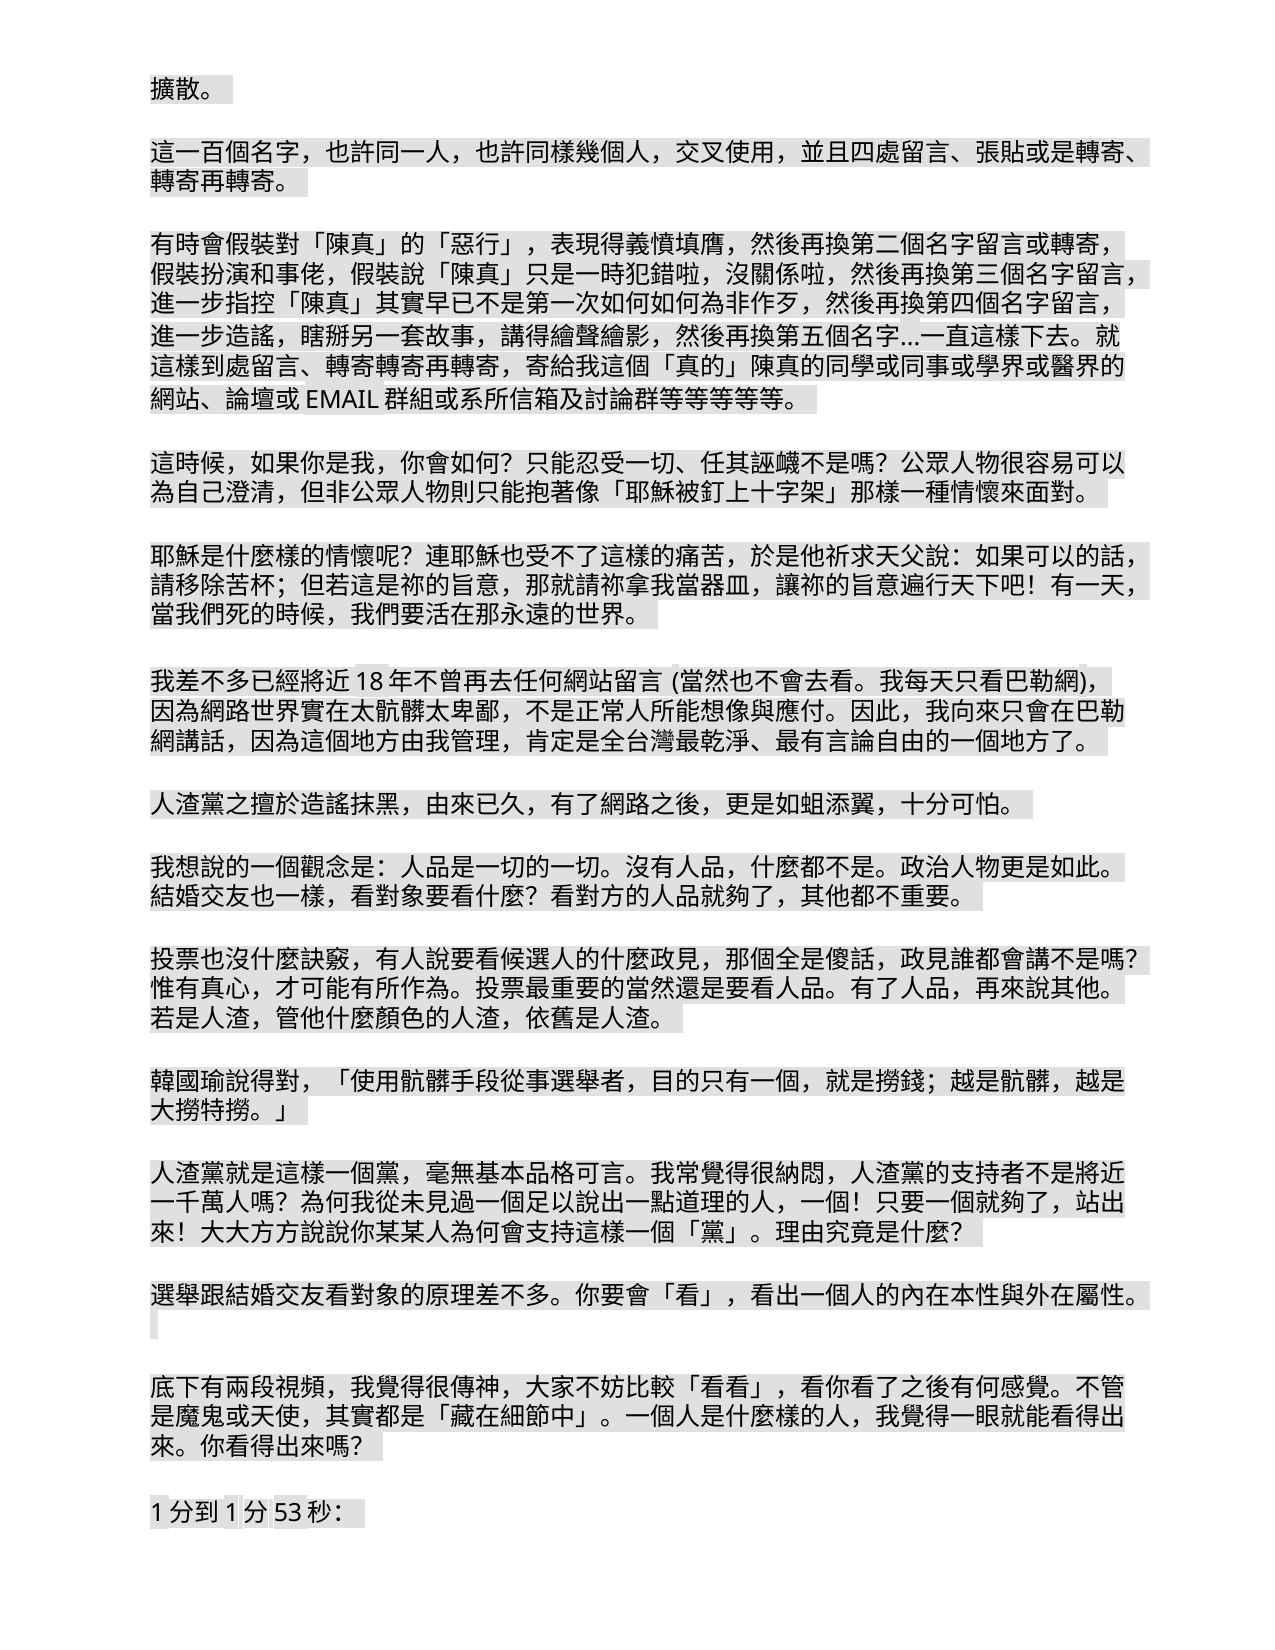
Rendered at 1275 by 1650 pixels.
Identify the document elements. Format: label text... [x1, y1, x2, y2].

text 卡韓政變 (229)：人品是一切的一切 陳真 2020. 01. 09. 民進黨早已不是一個黨，而是一個貪污犯罪集團，就跟市面上那些詐騙集團沒兩樣，每天想的就是動用各種骯髒手段奪權撈錢，大貪特貪；方法之一就是控制媒體與網路，以鉅額公帑豢養大量網軍，無時無刻抹黑造謠，這就是這個政治犯罪集團的生活日常。如果你沒法掌握這點本質，如果你以為台灣的選舉只是一種見仁見智的選擇，那你若非裝蒜，就是無知，偏離了基本事實。 這筆帳，其實還是應該算在人民自己頭上。為什麼呢？因為任何一個社會都必然會有各種歹徒騙子的存在，哪怕騙個幾十塊錢也好，更不用說涉及數兆金額與數十萬個職位之政治權力。因此，在政治上，歹徒罪犯的存在並不稀奇，稀奇的是人們對於卑劣行為居然完全無感；不但無感，不以為忤，甚至可能還覺得很棒很有趣。特別是年輕一代，別說什麼正義感或理想之匱乏，甚至連最基本的是非道德感似乎都不當一回事。 對於任何一個具有正常心智與正常道德感的人來說，任何一個黨，如果墮落到這種程度，怎麼可能還會支持他們呢？難道你會支持市面上各種詐騙集團，好崇拜他們？覺得他們好棒？只因為他們每天高喊什麼捍衛主權？推廣民主自由？清廉勤政愛鄉土？犧牲奉獻愛台灣？ 報載，韓國瑜這兩天在臉書發文感嘆： 「今天我們清楚地看到由民進黨新潮流派系的新文化青年工作隊，教導那些1450可以用反串的方式打出非常不理性的留言假裝自己是韓粉！接著，他們再用力譴責這些假留言，帶出『韓粉不理性』的風向，以一擋百汙衊我們的支持者！」 韓國瑜請大家仔細思考一下：這個黨，「這樣的一種教唆惡意抹黑真的是公平合理嗎？年輕人你們不應該憤怒嗎？有一群人這樣有組織、有計畫地想操控你們的心智，你們不害怕嗎？」 這裏有一些圖片，不妨看看： https://bit.ly/35w7dxy 不過，這些都只能算是小兒科，算是一種形象的醜化，讓人對韓產生惡感或不信任感。但是，更可怕的不是醜化，而是空穴來風，無中生有。 這樣一種全面性的造謠抹黑文化不是今天才有的現象，而是存在至少20年！方式千變萬化，極盡卑劣之能事。舉個例，人渣黨抹黑的無數方式之一就是「冒充栽贓」、「自我引用」與「大量散發」三部曲。 比方說，冒充是陳真，故意寫些鳥話或做些醜陋的事，或是先由某人匿名散播謠言，做出指控，然後再冒充陳真做出回應，等於是自己回應自己，回應得彷彿真有其事似的，然後再換另一個名字留言，指責這個由他自己所假扮的「陳真」怎麼可以這樣呢？太可惡了！然後再換另外也許一百個不同的名字留言，對此一「事件」，「紛紛」加以評論、渲染、擴散。 這一百個名字，也許同一人，也許同樣幾個人，交叉使用，並且四處留言、張貼或是轉寄、轉寄再轉寄。 有時會假裝對「陳真」的「惡行」，表現得義憤填膺，然後再換第二個名字留言或轉寄，假裝扮演和事佬，假裝說「陳真」只是一時犯錯啦，沒關係啦，然後再換第三個名字留言，進一步指控「陳真」其實早已不是第一次如何如何為非作歹，然後再換第四個名字留言，進一步造謠，瞎掰另一套故事，講得繪聲繪影，然後再換第五個名字...一直這樣下去。就這樣到處留言、轉寄轉寄再轉寄，寄給我這個「真的」陳真的同學或同事或學界或醫界的網站、論壇或EMAIL群組或系所信箱及討論群等等等等等。 這時候，如果你是我，你會如何？只能忍受一切、任其誣衊不是嗎？公眾人物很容易可以為自己澄清，但非公眾人物則只能抱著像「耶穌被釘上十字架」那樣一種情懷來面對。 耶穌是什麼樣的情懷呢？連耶穌也受不了這樣的痛苦，於是他祈求天父說：如果可以的話，請移除苦杯；但若這是祢的旨意，那就請祢拿我當器皿，讓祢的旨意遍行天下吧！有一天，當我們死的時候，我們要活在那永遠的世界。 我差不多已經將近18年不曾再去任何網站留言 (當然也不會去看。我每天只看巴勒網)，因為網路世界實在太骯髒太卑鄙，不是正常人所能想像與應付。因此，我向來只會在巴勒網講話，因為這個地方由我管理，肯定是全台灣最乾淨、最有言論自由的一個地方了。 人渣黨之擅於造謠抹黑，由來已久，有了網路之後，更是如蛆添翼，十分可怕。 我想說的一個觀念是：人品是一切的一切。沒有人品，什麼都不是。政治人物更是如此。結婚交友也一樣，看對象要看什麼？看對方的人品就夠了，其他都不重要。 投票也沒什麼訣竅，有人說要看候選人的什麼政見，那個全是傻話，政見誰都會講不是嗎？惟有真心，才可能有所作為。投票最重要的當然還是要看人品。有了人品，再來說其他。若是人渣，管他什麼顏色的人渣，依舊是人渣。 韓國瑜說得對，「使用骯髒手段從事選舉者，目的只有一個，就是撈錢；越是骯髒，越是大撈特撈。」 人渣黨就是這樣一個黨，毫無基本品格可言。我常覺得很納悶，人渣黨的支持者不是將近一千萬人嗎？為何我從未見過一個足以說出一點道理的人，一個！只要一個就夠了，站出來！大大方方說說你某某人為何會支持這樣一個「黨」。理由究竟是什麼？ 選舉跟結婚交友看對象的原理差不多。你要會「看」，看出一個人的內在本性與外在屬性。 底下有兩段視頻，我覺得很傳神，大家不妨比較「看看」，看你看了之後有何感覺。不管是魔鬼或天使，其實都是「藏在細節中」。一個人是什麼樣的人，我覺得一眼就能看得出來。你看得出來嗎？ 1分到1分53秒： https://bit.ly/35zwVkW 4:33-5:13 (特別是4:50 到5:13更是精華)： https://bit.ly/36EBRq2 以下是韓國瑜昨天的專訪，我也覺得值得一看： https://bit.ly/303O6K5 =================== 藍控拿公帑吸收學生當打手！點名謝長廷 培訓假韓粉 中國時報 / 2020年1月7日 韓國瑜競辦6日召開「抓到了！網軍操作假韓粉」記者會，總發言人王淺秋拿出證據，指控新文化基金會培養網軍，並有完整教戰守則。（王英豪攝） 又抓到了！韓國瑜競辦發言人王淺秋、國民黨高雄市議員陳美雅昨日踢爆，隸屬駐日代表謝長廷的新文化基金會，「假文化之名，吸收政府預算，行政治打手之實」，以公部門預算訓練網軍，培養「楊蕙如們」，反串韓粉攻擊政敵。 辦研習營 授反串6招攻擊韓 謝長廷於1992年成立新文化基金會，現仍為該基金會創辦人。新文化基金會每年為大專學生舉辦研習營，趙天麟、阮昭雄、張嘉玲、林鶴明、李厚慶、王閔生等皆出身於新文化。每年的講師都是民進黨人士，包括行政院副院長陳其邁、民進黨祕書長羅文嘉及綠營立委、泛綠名嘴等。 王淺秋表示，新文化青年工作隊竟授課「教你假韓粉」，傳授6招如何反串韓粉去留言。臉書專頁上，並有多張惡意修圖攻擊韓國瑜的照片，例如「吳韓會懶人包」、「天啊他好會吹阿韓粉們」等猥褻照片、文字，以及宣傳民進黨和批評政敵的圖片。 王淺秋說，新文化青年工作隊所舉辦的營隊，每屆都在洗腦學生，教他們怎麼反串做網軍，該基金會向各界申請補助，包括文化部5萬、青發署2萬、食藥署1萬、環保署10萬、台灣民主基金會10萬、台北悠遊卡公司10萬、合庫10萬、葉菊蘭的觀光協會10萬等，每年補助總額大概是119萬，申請來給學生們當工讀金，要他們反串韓粉上網貼文，做些說謊假造的詐騙行為。 [150, 75, 1125, 1563]
